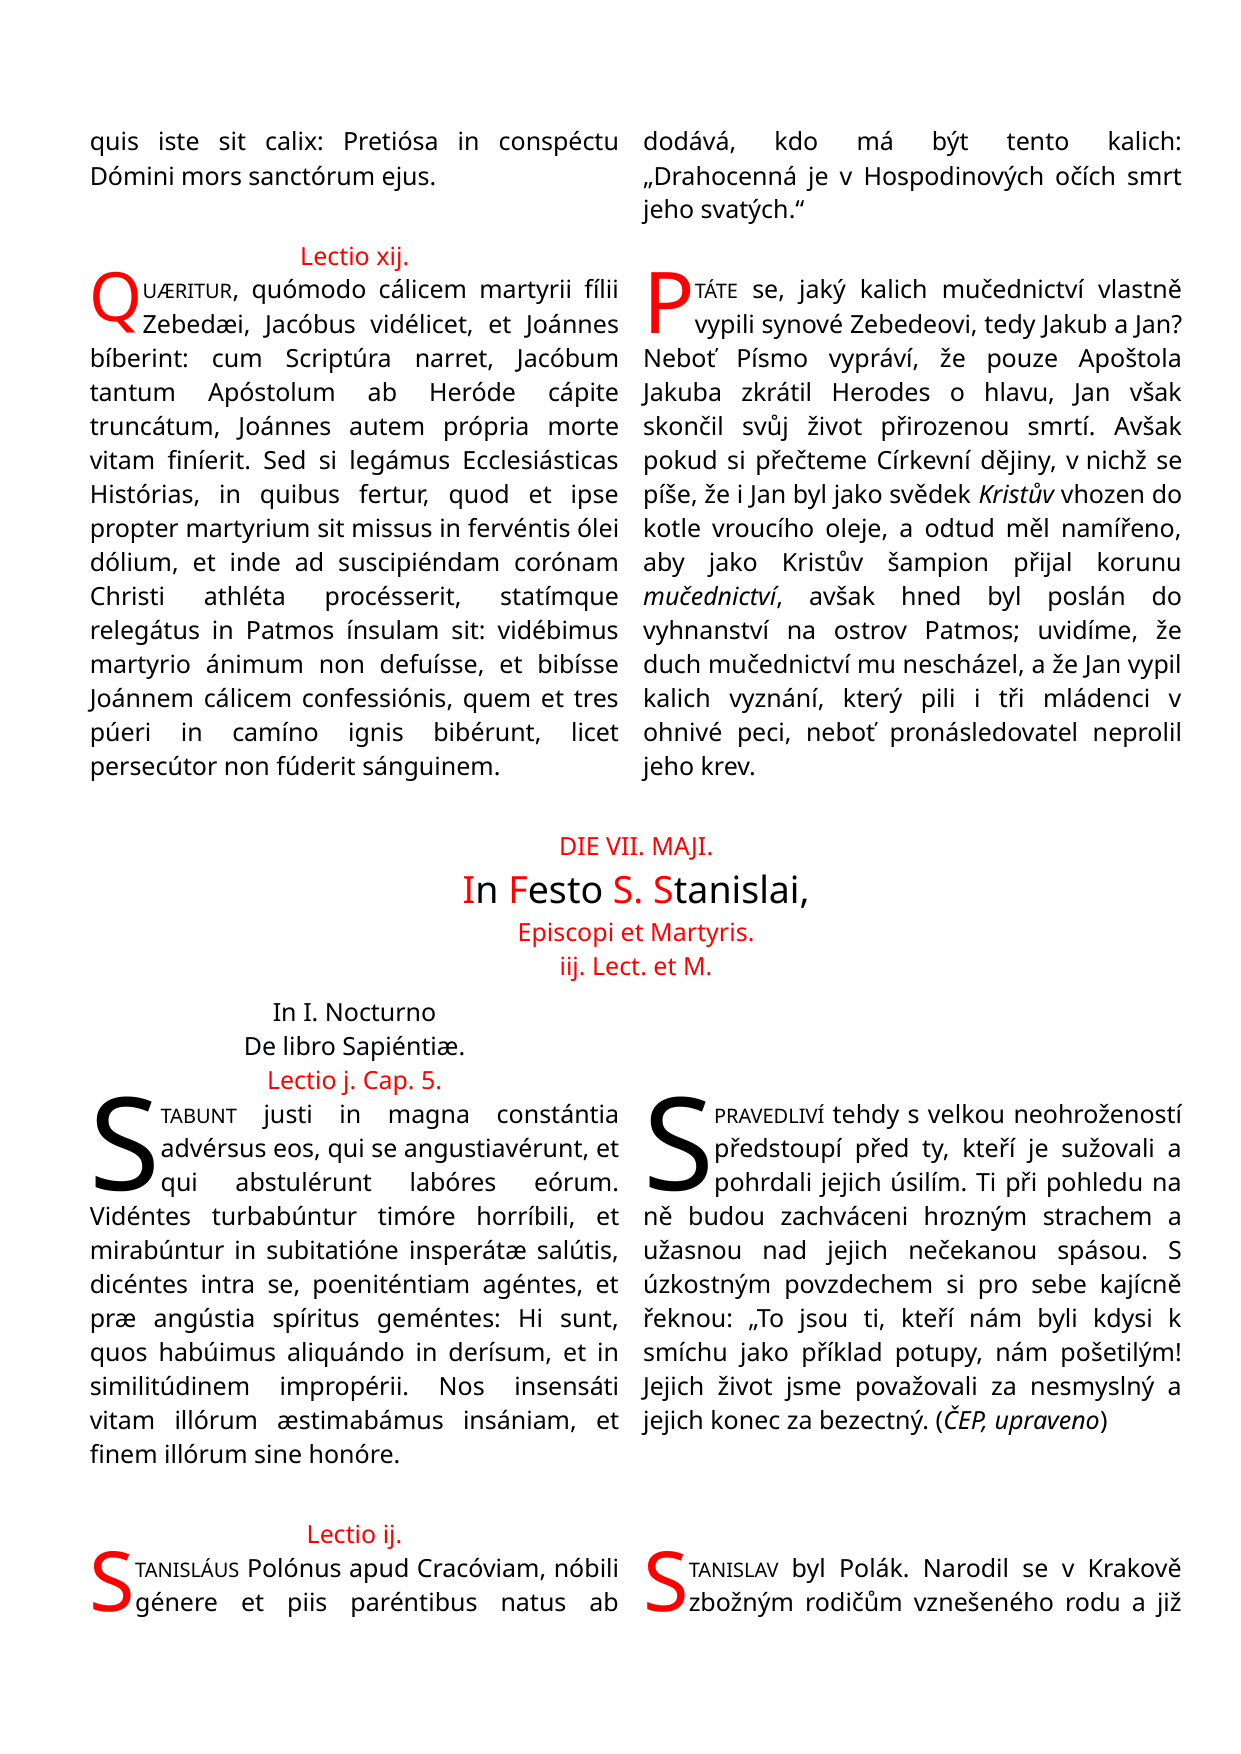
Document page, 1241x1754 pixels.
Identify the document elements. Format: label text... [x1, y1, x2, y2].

table_cell In I. Nocturno De libro Sapiéntiæ. Lectio j. Cap. 5. Stabunt justi in magna constántia advérsus eos, qui se angustiavérunt, et qui abstulérunt labóres eórum. Vidéntes turbabúntur timóre horríbili, et mirabúntur in subitatióne insperátæ salútis, dicéntes intra se, poeniténtiam agéntes, et præ angústia spíritus geméntes: Hi sunt, quos habúimus aliquándo in derísum, et in similitúdinem impropérii. Nos insensáti vitam illórum æstimabámus insániam, et finem illórum sine honóre. [78, 988, 631, 1511]
table_cell Spravedliví tehdy s velkou neohrožeností předstoupí před ty, kteří je sužovali a pohrdali jejich úsilím. Ti při pohledu na ně budou zachváceni hrozným strachem a užasnou nad jejich nečekanou spásou. S úzkostným povzdechem si pro sebe kajícně řeknou: „To jsou ti, kteří nám byli kdysi k smíchu jako příklad potupy, nám pošetilým! Jejich život jsme považovali za nesmyslný a jejich konec za bezectný. (ČEP, upraveno) [631, 988, 1194, 1511]
table_cell quis iste sit calix: Pretiósa in conspéctu Dómini mors sanctórum ejus. [78, 118, 631, 232]
table_cell Lectio ij. Stanisláus Polónus apud Cracóviam, nóbili génere et piis paréntibus natus ab [78, 1511, 631, 1625]
table_cell Lectio xij. Quæritur, quómodo cálicem martyrii fílii Zebedæi, Jacóbus vidélicet, et Joánnes bíberint: cum Scriptúra narret, Jacóbum tantum Apóstolum ab Heróde cápite truncátum, Joánnes autem própria morte vitam finíerit. Sed si legámus Ecclesiásticas Histórias, in quibus fertur, quod et ipse propter martyrium sit missus in fervéntis ólei dólium, et inde ad suscipiéndam corónam Christi athléta procésserit, statímque relegátus in Patmos ínsulam sit: vidébimus martyrio ánimum non defuísse, et bibísse Joánnem cálicem confessiónis, quem et tres púeri in camíno ignis bibérunt, licet persecútor non fúderit sánguinem. [78, 232, 631, 823]
table_cell Stanislav byl Polák. Narodil se v Krakově zbožným rodičům vznešeného rodu a již [631, 1511, 1194, 1625]
table_cell DIE VII. MAJI. In Festo S. Stanislai, Episcopi et Martyris. iij. Lect. et M. [78, 823, 1194, 988]
table_cell Ptáte se, jaký kalich mučednictví vlastně vypili synové Zebedeovi, tedy Jakub a Jan? Neboť Písmo vypráví, že pouze Apoštola Jakuba zkrátil Herodes o hlavu, Jan však skončil svůj život přirozenou smrtí. Avšak pokud si přečteme Církevní dějiny, v nichž se píše, že i Jan byl jako svědek Kristův vhozen do kotle vroucího oleje, a odtud měl namířeno, aby jako Kristův šampion přijal korunu mučednictví, avšak hned byl poslán do vyhnanství na ostrov Patmos; uvidíme, že duch mučednictví mu nescházel, a že Jan vypil kalich vyznání, který pili i tři mládenci v ohnivé peci, neboť pronásledovatel neprolil jeho krev. [631, 232, 1194, 823]
table_cell dodává, kdo má být tento kalich: „Drahocenná je v Hospodinových očích smrt jeho svatých.“ [631, 118, 1194, 232]
